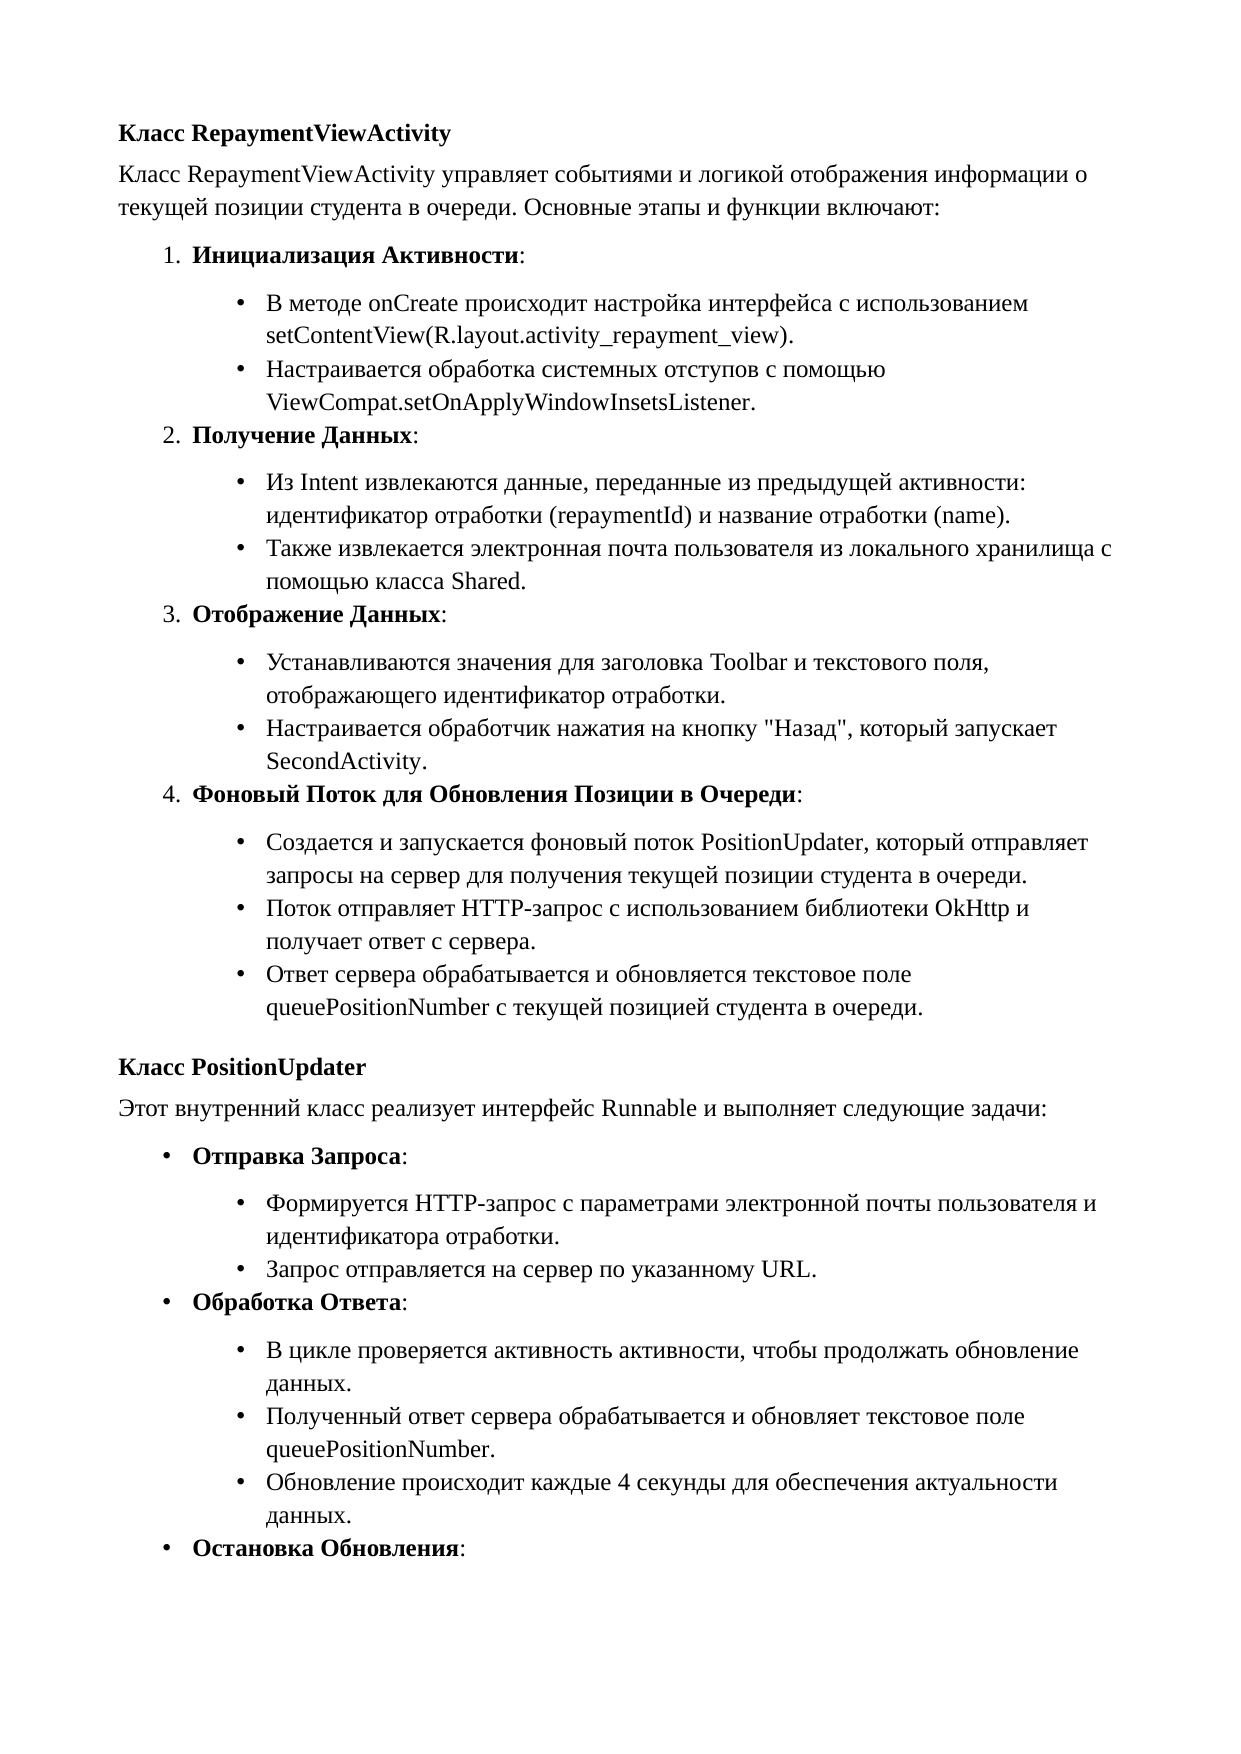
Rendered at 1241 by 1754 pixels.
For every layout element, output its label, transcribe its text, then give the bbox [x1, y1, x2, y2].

list Запрос отправляется на сервер по указанному URL. [236, 1254, 1122, 1283]
list Настраивается обработка системных отступов с помощью ViewCompat.setOnApplyWindowInsetsListener. [236, 354, 1122, 415]
list Фоновый Поток для Обновления Позиции в Очереди: [162, 779, 1122, 808]
list В цикле проверяется активность активности, чтобы продолжать обновление данных. [236, 1335, 1122, 1397]
list Инициализация Активности: [162, 240, 1122, 269]
list В методе onCreate происходит настройка интерфейса с использованием setContentView(R.layout.activity_repayment_view). [236, 288, 1122, 349]
list Поток отправляет HTTP-запрос с использованием библиотеки OkHttp и получает ответ с сервера. [236, 893, 1122, 954]
list Отображение Данных: [162, 599, 1122, 628]
list Также извлекается электронная почта пользователя из локального хранилища с помощью класса Shared. [236, 533, 1122, 595]
list Устанавливаются значения для заголовка Toolbar и текстового поля, отображающего идентификатор отработки. [236, 647, 1122, 709]
list Настраивается обработчик нажатия на кнопку "Назад", который запускает SecondActivity. [236, 713, 1122, 775]
subtitle Класс PositionUpdater [118, 1052, 1122, 1081]
list Обработка Ответа: [162, 1287, 1122, 1316]
text Этот внутренний класс реализует интерфейс Runnable и выполняет следующие задачи: [118, 1093, 1122, 1122]
text Класс RepaymentViewActivity управляет событиями и логикой отображения информации о текущей позиции студента в очереди. Основные этапы и функции включают: [118, 159, 1122, 221]
list Обновление происходит каждые 4 секунды для обеспечения актуальности данных. [236, 1467, 1122, 1529]
list Отправка Запроса: [162, 1141, 1122, 1169]
list Формируется HTTP-запрос с параметрами электронной почты пользователя и идентификатора отработки. [236, 1188, 1122, 1250]
list Из Intent извлекаются данные, переданные из предыдущей активности: идентификатор отработки (repaymentId) и название отработки (name). [236, 467, 1122, 529]
list Остановка Обновления: [162, 1533, 1122, 1562]
list Создается и запускается фоновый поток PositionUpdater, который отправляет запросы на сервер для получения текущей позиции студента в очереди. [236, 827, 1122, 888]
list Полученный ответ сервера обрабатывается и обновляет текстовое поле queuePositionNumber. [236, 1401, 1122, 1463]
list Получение Данных: [162, 420, 1122, 448]
list Ответ сервера обрабатывается и обновляется текстовое поле queuePositionNumber с текущей позицией студента в очереди. [236, 959, 1122, 1021]
subtitle Класс RepaymentViewActivity [118, 118, 1122, 147]
